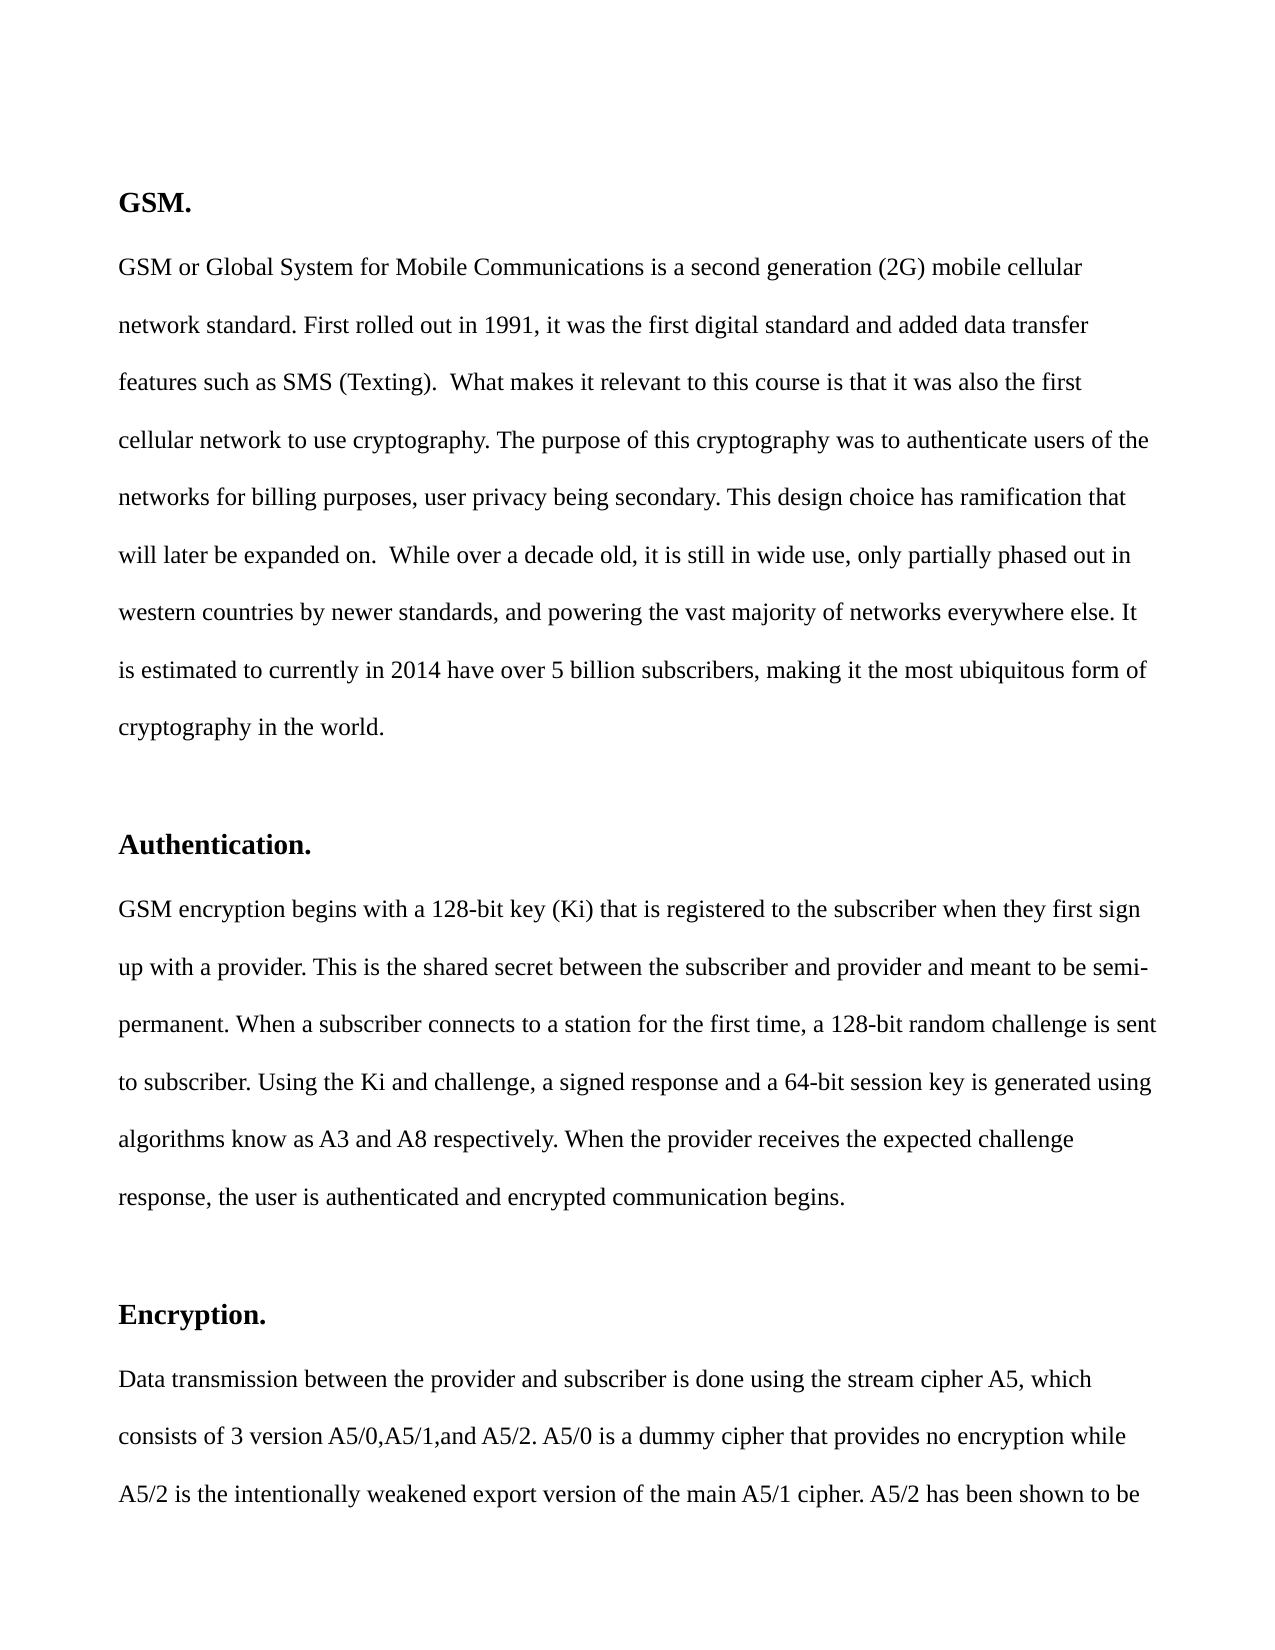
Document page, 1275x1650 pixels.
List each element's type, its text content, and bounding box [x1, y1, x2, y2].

text GSM encryption begins with a 128-bit key (Ki) that is registered to the subscriber when they first sign up with a provider. This is the shared secret between the subscriber and provider and meant to be semi-permanent. When a subscriber connects to a station for the first time, a 128-bit random challenge is sent to subscriber. Using the Ki and challenge, a signed response and a 64-bit session key is generated using algorithms know as A3 and A8 respectively. When the provider receives the expected challenge response, the user is authenticated and encrypted communication begins. [118, 894, 1157, 1211]
text GSM or Global System for Mobile Communications is a second generation (2G) mobile cellular network standard. First rolled out in 1991, it was the first digital standard and added data transfer features such as SMS (Texting). What makes it relevant to this course is that it was also the first cellular network to use cryptography. The purpose of this cryptography was to authenticate users of the networks for billing purposes, user privacy being secondary. This design choice has ramification that will later be expanded on. While over a decade old, it is still in wide use, only partially phased out in western countries by newer standards, and powering the vast majority of networks everywhere else. It is estimated to currently in 2014 have over 5 billion subscribers, making it the most ubiquitous form of cryptography in the world. [118, 252, 1157, 741]
text Data transmission between the provider and subscriber is done using the stream cipher A5, which consists of 3 version A5/0,A5/1,and A5/2. A5/0 is a dummy cipher that provides no encryption while A5/2 is the intentionally weakened export version of the main A5/1 cipher. A5/2 has been shown to be [118, 1364, 1157, 1508]
text GSM. [118, 185, 1157, 219]
text Encryption. [118, 1297, 1157, 1330]
text Authentication. [118, 827, 1157, 861]
